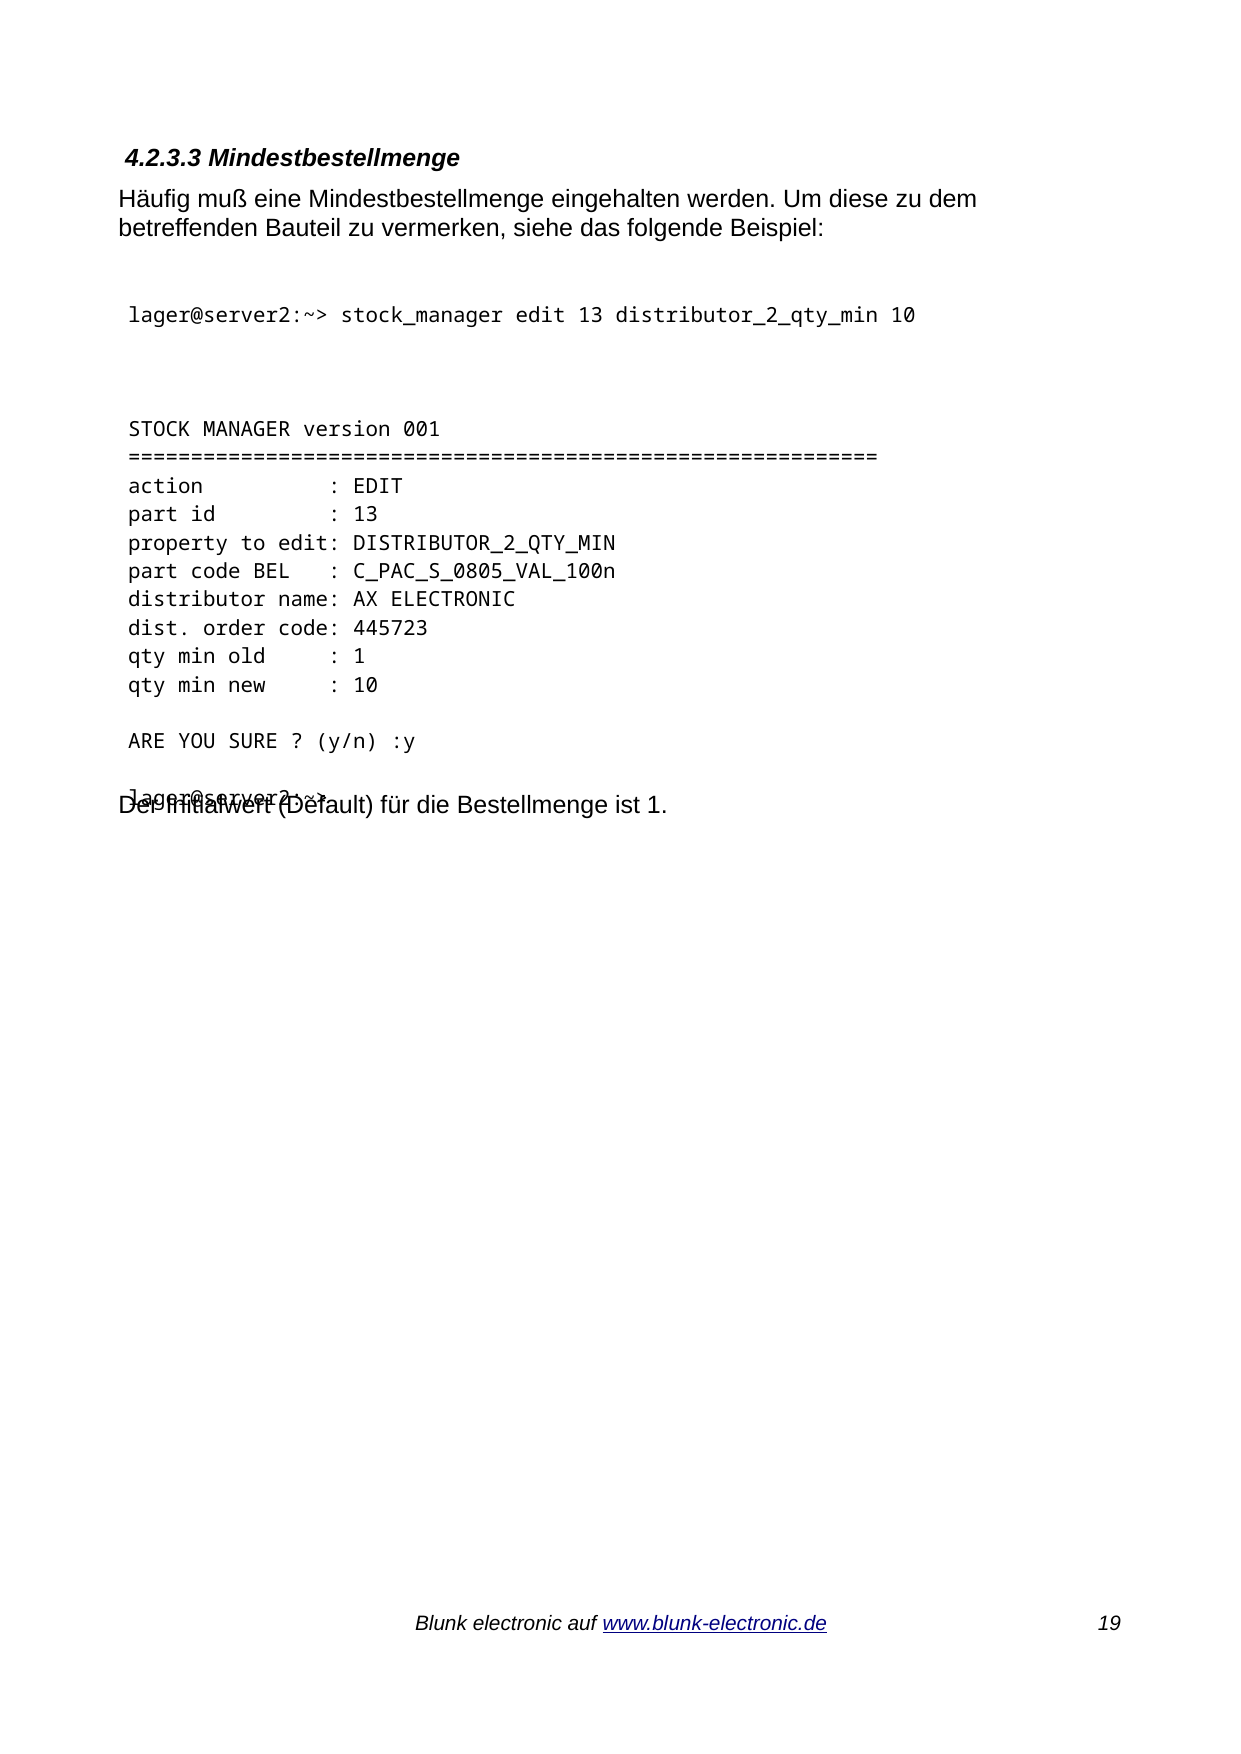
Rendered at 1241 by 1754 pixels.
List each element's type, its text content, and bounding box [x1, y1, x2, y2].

text Der Initialwert (Default) für die Bestellmenge ist 1. [118, 790, 1123, 819]
subtitle Mindestbestellmenge [118, 143, 1123, 172]
text Häufig muß eine Mindestbestellmenge eingehalten werden. Um diese zu dem betreffenden Bauteil zu vermerken, siehe das folgende Beispiel: [118, 184, 1123, 242]
